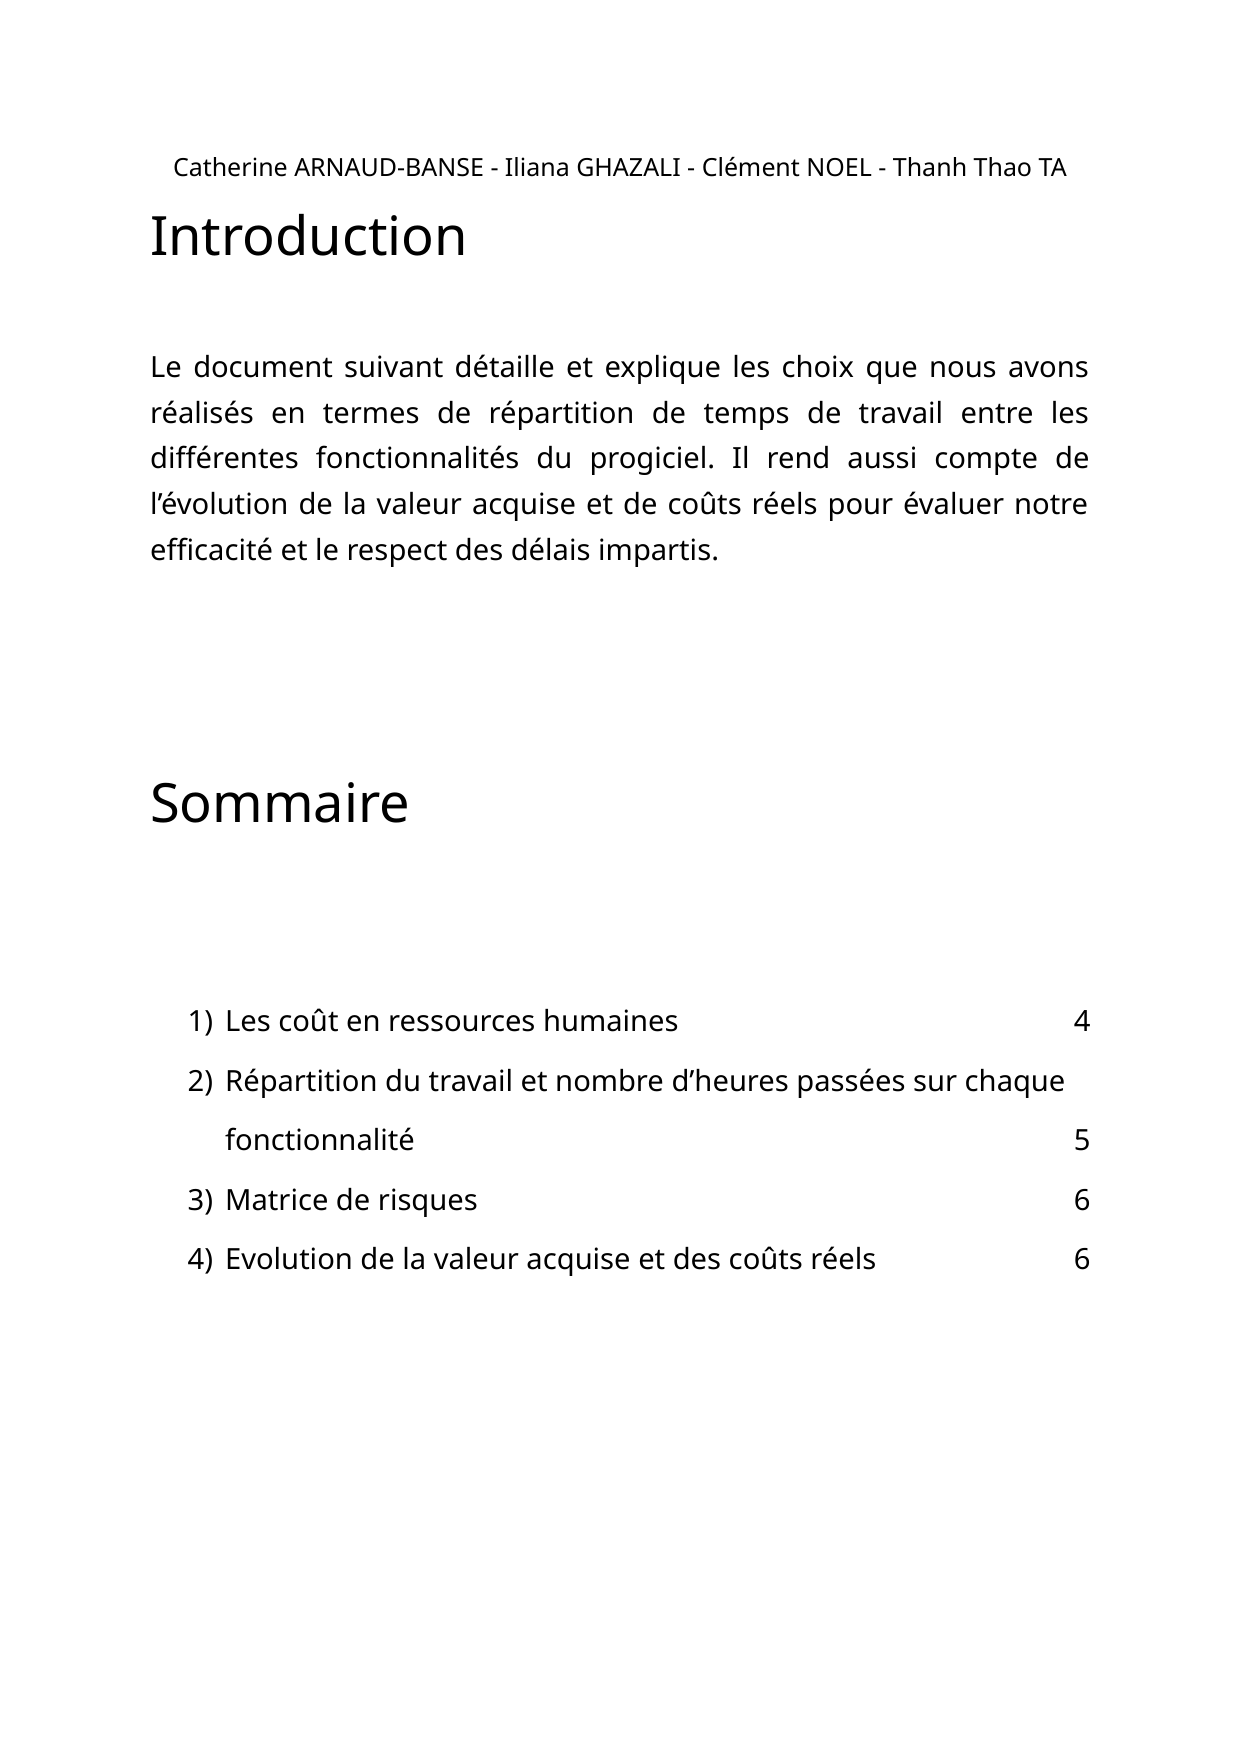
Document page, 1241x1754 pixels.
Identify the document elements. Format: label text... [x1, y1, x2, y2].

list Répartition du travail et nombre d’heures passées sur chaque fonctionnalité 5 [187, 1060, 1090, 1159]
title Introduction [150, 197, 1090, 271]
text Le document suivant détaille et explique les choix que nous avons réalisés en termes de répartition de temps de travail entre les différentes fonctionnalités du progiciel. Il rend aussi compte de l’évolution de la valeur acquise et de coûts réels pour évaluer notre efficacité et le respect des délais impartis. [150, 346, 1090, 568]
text Catherine ARNAUD-BANSE - Iliana GHAZALI - Clément NOEL - Thanh Thao TA [150, 150, 1090, 184]
list Matrice de risques 6 [187, 1179, 1090, 1219]
title Sommaire [150, 765, 1090, 838]
list Evolution de la valeur acquise et des coûts réels 6 [187, 1239, 1090, 1278]
list Les coût en ressources humaines 4 [187, 1001, 1090, 1040]
